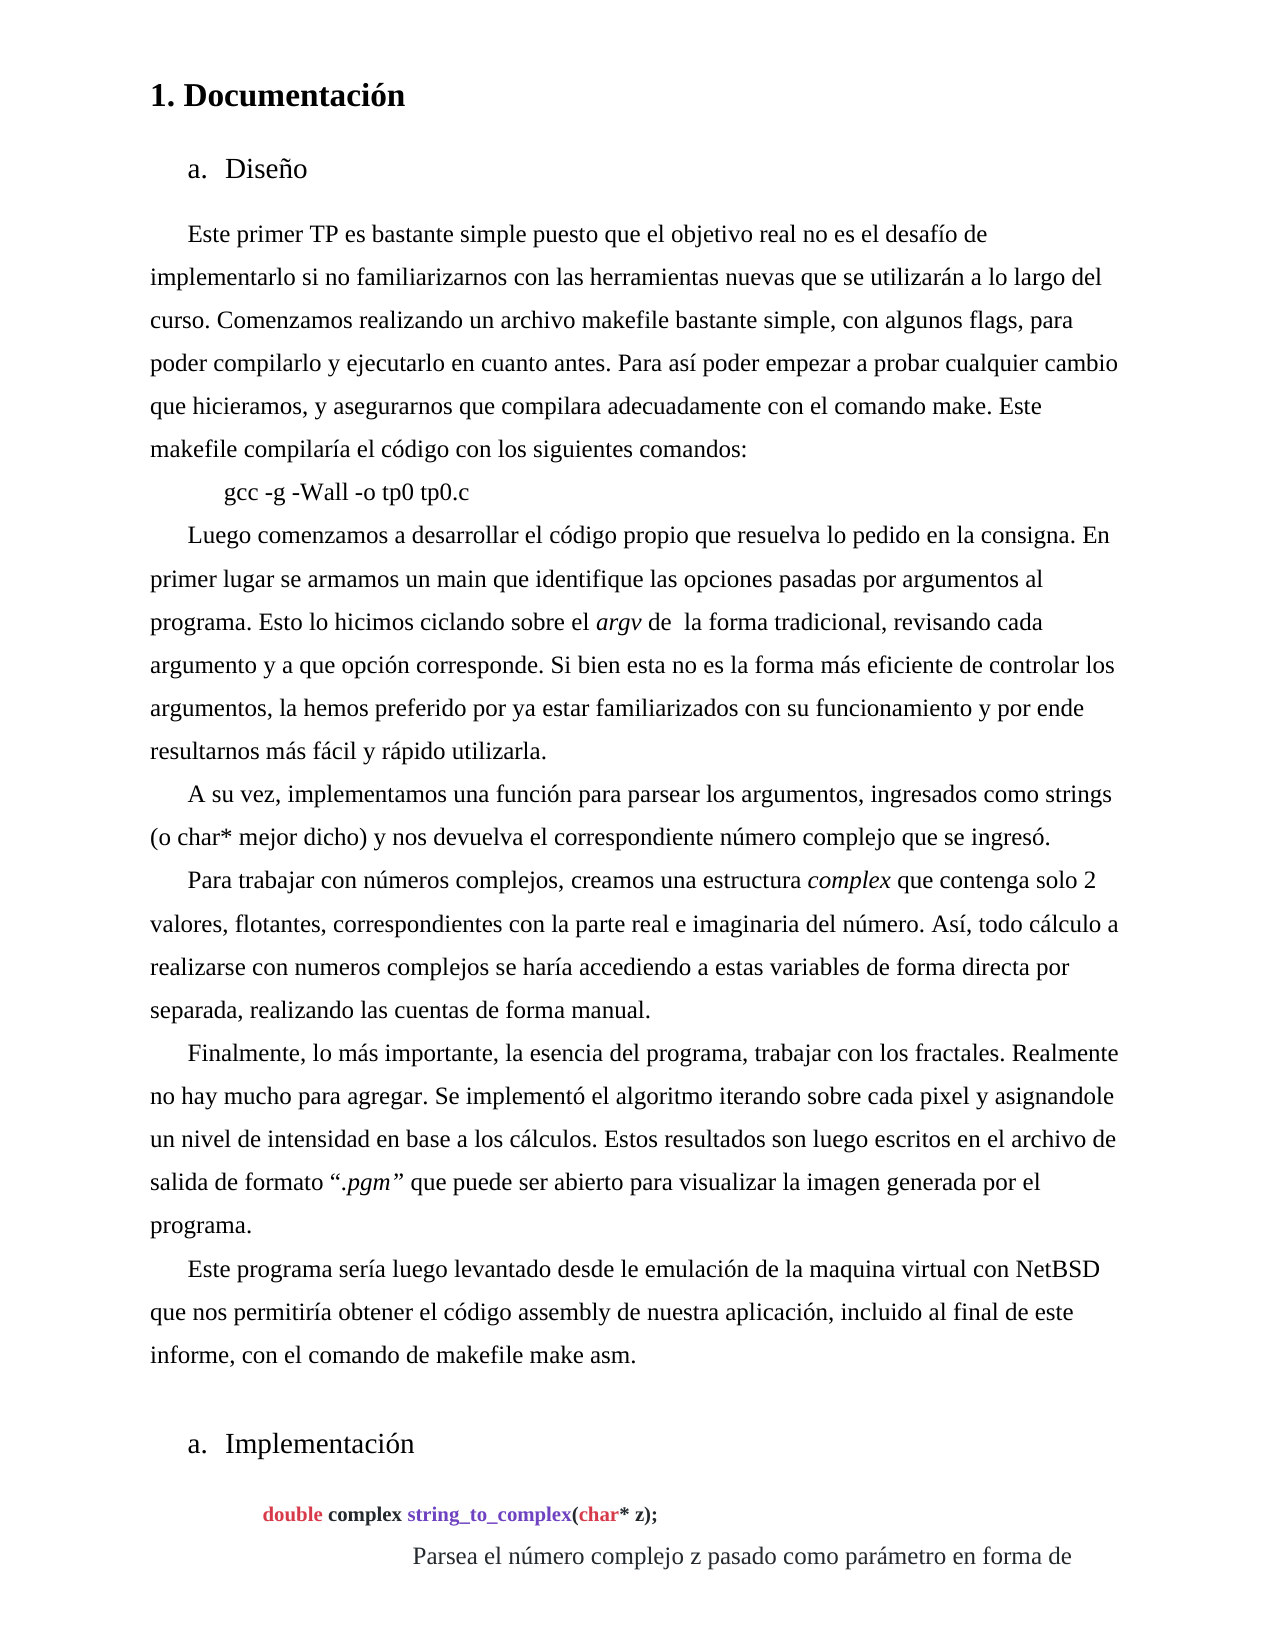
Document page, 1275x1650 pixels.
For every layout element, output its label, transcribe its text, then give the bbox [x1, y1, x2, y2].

text Este primer TP es bastante simple puesto que el objetivo real no es el desafío de implementarlo si no familiarizarnos con las herramientas nuevas que se utilizarán a lo largo del curso. Comenzamos realizando un archivo makefile bastante simple, con algunos flags, para poder compilarlo y ejecutarlo en cuanto antes. Para así poder empezar a probar cualquier cambio que hicieramos, y asegurarnos que compilara adecuadamente con el comando make. Este makefile compilaría el código con los siguientes comandos: [150, 219, 1125, 463]
text 1. Documentación [150, 75, 1125, 113]
list Implementación [187, 1426, 1125, 1460]
list Diseño [187, 152, 1125, 185]
text Luego comenzamos a desarrollar el código propio que resuelva lo pedido en la consigna. En primer lugar se armamos un main que identifique las opciones pasadas por argumentos al programa. Esto lo hicimos ciclando sobre el argv de la forma tradicional, revisando cada argumento y a que opción corresponde. Si bien esta no es la forma más eficiente de controlar los argumentos, la hemos preferido por ya estar familiarizados con su funcionamiento y por ende resultarnos más fácil y rápido utilizarla. [150, 521, 1125, 765]
text gcc -g -Wall -o tp0 tp0.c [150, 477, 1125, 506]
text Para trabajar con números complejos, creamos una estructura complex que contenga solo 2 valores, flotantes, correspondientes con la parte real e imaginaria del número. Así, todo cálculo a realizarse con numeros complejos se haría accediendo a estas variables de forma directa por separada, realizando las cuentas de forma manual. [150, 866, 1125, 1024]
list double complex string_to_complex(char* z); Parsea el número complejo z pasado como parámetro en forma de [225, 1498, 1125, 1570]
text Este programa sería luego levantado desde le emulación de la maquina virtual con NetBSD que nos permitiría obtener el código assembly de nuestra aplicación, incluido al final de este informe, con el comando de makefile make asm. [150, 1254, 1125, 1369]
text Finalmente, lo más importante, la esencia del programa, trabajar con los fractales. Realmente no hay mucho para agregar. Se implementó el algoritmo iterando sobre cada pixel y asignandole un nivel de intensidad en base a los cálculos. Estos resultados son luego escritos en el archivo de salida de formato “.pgm” que puede ser abierto para visualizar la imagen generada por el programa. [150, 1038, 1125, 1239]
text A su vez, implementamos una función para parsear los argumentos, ingresados como strings (o char* mejor dicho) y nos devuelva el correspondiente número complejo que se ingresó. [150, 779, 1125, 851]
